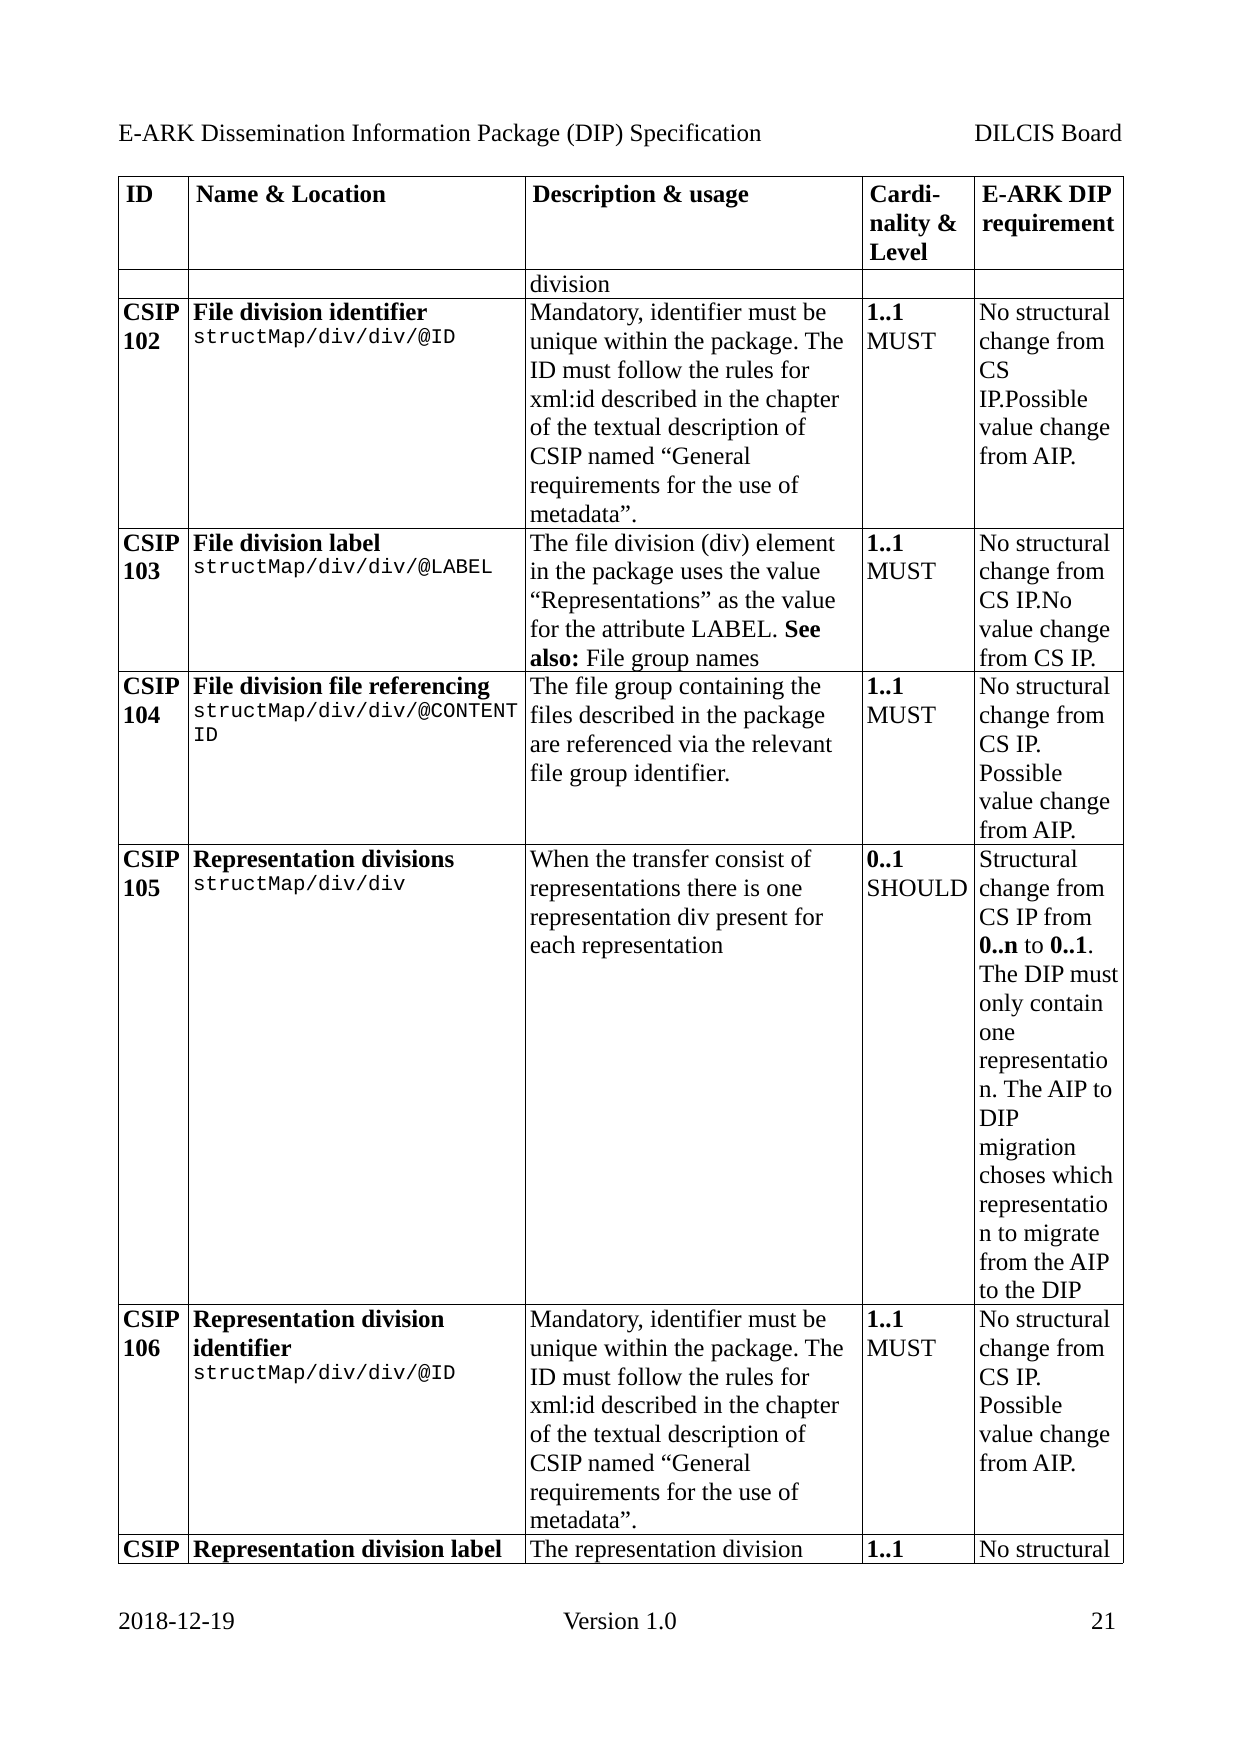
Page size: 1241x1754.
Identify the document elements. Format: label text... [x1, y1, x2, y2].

table_cell Mandatory, identifier must be unique within the package. The ID must follow the rules for xml:id described in the chapter of the textual description of CSIP named “General requirements for the use of metadata”. [526, 299, 862, 527]
table_cell division [526, 270, 862, 297]
table_cell The file division (div) element in the package uses the value “Representations” as the value for the attribute LABEL. See also: File group names [526, 529, 862, 671]
table_cell [863, 270, 974, 297]
table_header Cardi­nality & Level [863, 177, 974, 268]
table_header E-ARK DIP require­ment [975, 177, 1123, 268]
table_cell CSIP105 [119, 845, 188, 1304]
table_cell 1..1 MUST [863, 672, 974, 844]
table_header Name & Location [189, 177, 525, 268]
table_header ID [119, 177, 188, 268]
table_cell CSIP104 [119, 672, 188, 844]
table_cell [975, 270, 1123, 297]
table_cell Representation divisions structMap/div/div [189, 845, 525, 1304]
table_cell CSIP [119, 1535, 188, 1563]
table_cell No structural [975, 1535, 1123, 1563]
table_cell CSIP103 [119, 529, 188, 671]
table_cell The representation division [526, 1535, 862, 1563]
table_cell File division identifier structMap/div/div/@ID [189, 299, 525, 527]
table_cell The file group containing the files described in the package are referenced via the relevant file group identifier. [526, 672, 862, 844]
table_cell No structural change from CS IP.No value change from CS IP. [975, 529, 1123, 671]
table_header Description & usage [526, 177, 862, 268]
table_cell [189, 270, 525, 297]
table_cell No structural change from CS IP. Possible value change from AIP. [975, 672, 1123, 844]
table_cell 1..1 [863, 1535, 974, 1563]
table_cell CSIP102 [119, 299, 188, 527]
table_cell File division label structMap/div/div/@LABEL [189, 529, 525, 671]
table_cell When the transfer consist of representations there is one representation div present for each representation [526, 845, 862, 1304]
table_cell File division file referencing structMap/div/div/@CONTENTID [189, 672, 525, 844]
table_cell 1..1 MUST [863, 529, 974, 671]
table_cell Structural change from CS IP from 0..n to 0..1. The DIP must only contain one representation. The AIP to DIP migration choses which representation to migrate from the AIP to the DIP [975, 845, 1123, 1304]
table_cell 1..1 MUST [863, 299, 974, 527]
table_cell CSIP106 [119, 1305, 188, 1534]
table_cell No structural change from CS IP. Possible value change from AIP. [975, 1305, 1123, 1534]
table_cell Mandatory, identifier must be unique within the package. The ID must follow the rules for xml:id described in the chapter of the textual description of CSIP named “General requirements for the use of metadata”. [526, 1305, 862, 1534]
table_cell No structural change from CS IP.Possible value change from AIP. [975, 299, 1123, 527]
table_cell 0..1 SHOULD [863, 845, 974, 1304]
table_cell [119, 270, 188, 297]
table_cell Representation division identifier structMap/div/div/@ID [189, 1305, 525, 1534]
table_cell 1..1 MUST [863, 1305, 974, 1534]
table_cell Representation division label [189, 1535, 525, 1563]
